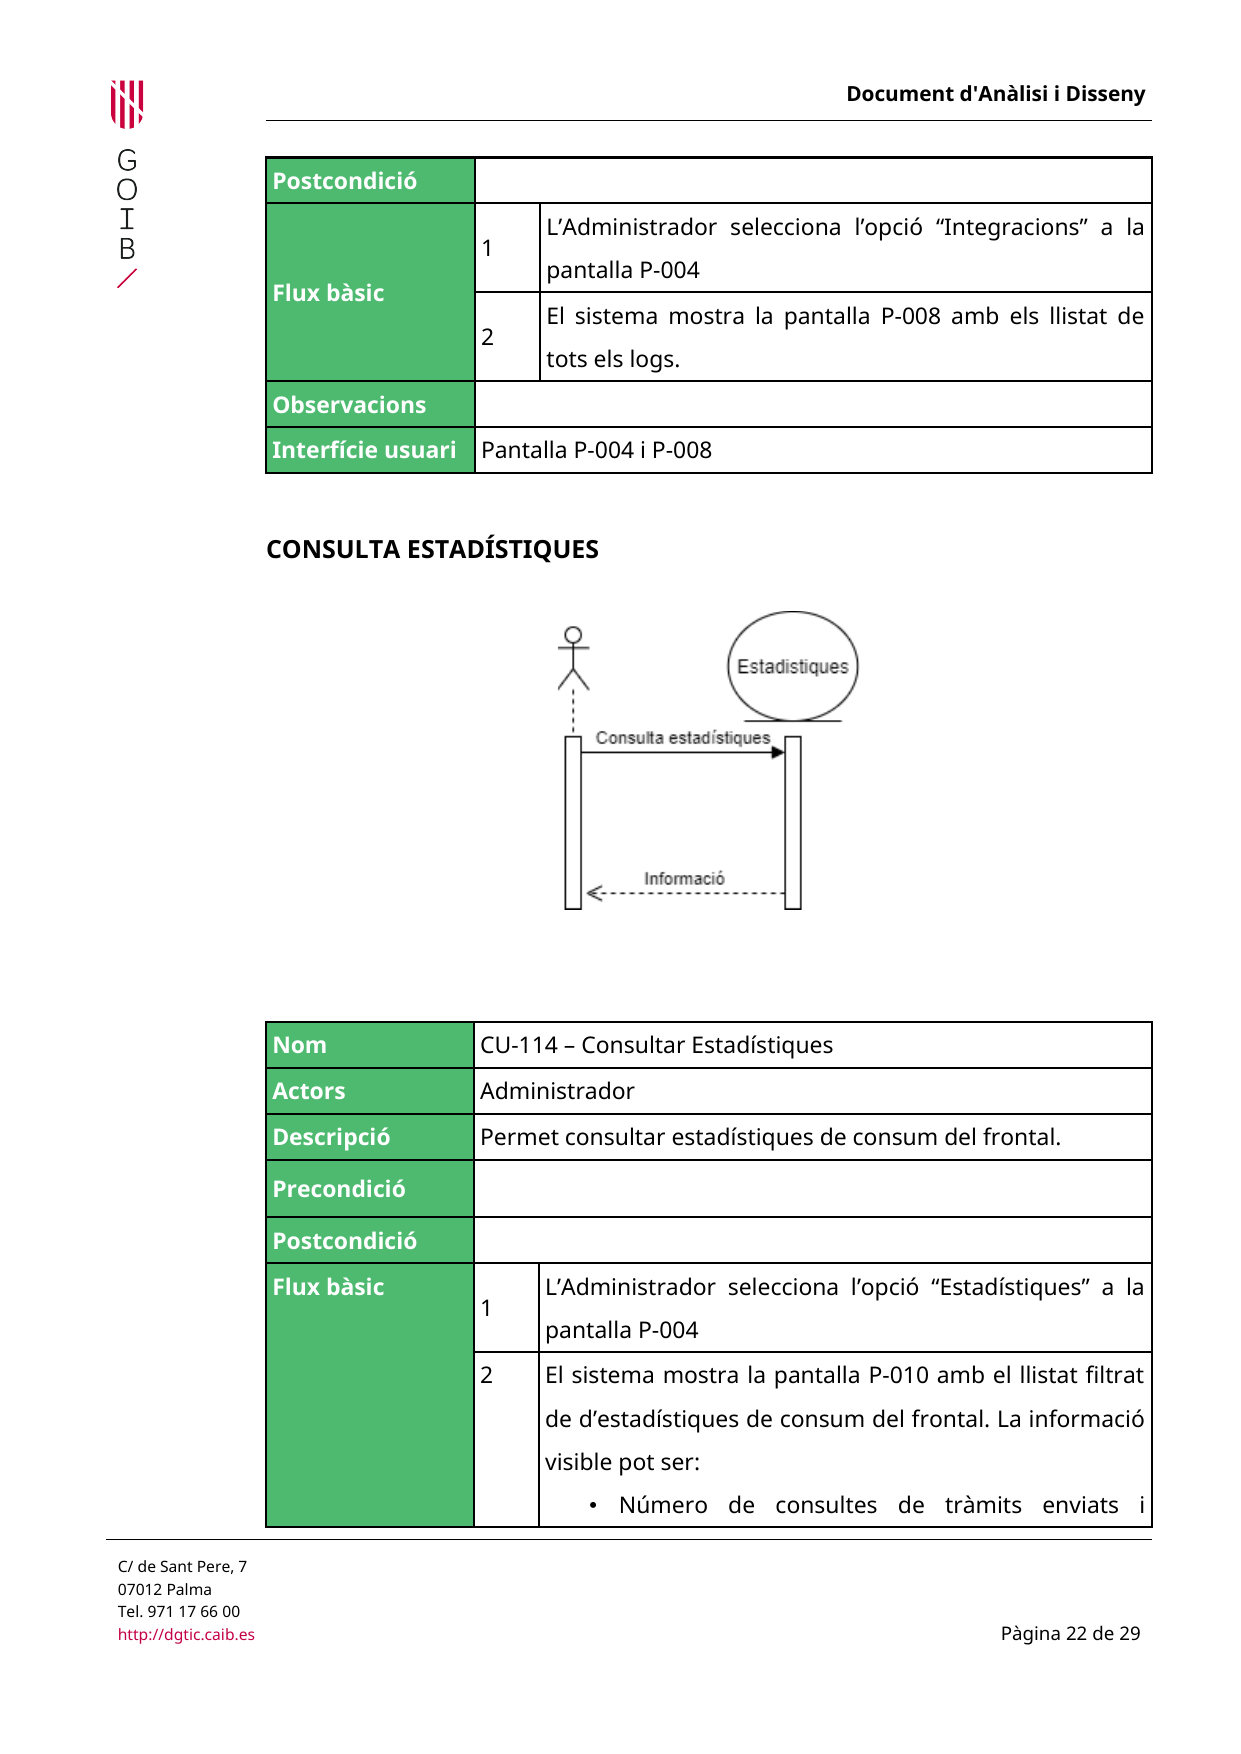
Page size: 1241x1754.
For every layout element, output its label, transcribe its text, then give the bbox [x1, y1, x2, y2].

table_cell L’Administrador selecciona l’opció “Integracions” a la pantalla P-004 [541, 204, 1151, 291]
table_cell [475, 1218, 1151, 1262]
table_cell Actors [267, 1069, 473, 1113]
table_cell 1 [475, 1264, 538, 1351]
table_cell 2 [475, 1353, 538, 1526]
picture [557, 611, 860, 910]
table_cell 1 [476, 204, 539, 291]
table_cell Interfície usuari [267, 428, 474, 472]
table_header Nom [267, 1023, 473, 1067]
table_cell L’Administrador selecciona l’opció “Estadístiques” a la pantalla P-004 [540, 1264, 1151, 1351]
table_cell Descripció [267, 1115, 473, 1159]
table_cell Administrador [475, 1069, 1151, 1113]
table_cell El sistema mostra la pantalla P-010 amb el llistat filtrat de d’estadístiques de consum del frontal. La informació visible pot ser: Número de consultes de tràmits enviats i registres Número de represes de tràmits finalitzades Número de notificacions gestionades ... [540, 1353, 1151, 1526]
table_cell Permet consultar estadístiques de consum del frontal. [475, 1115, 1151, 1159]
table_cell [476, 382, 1151, 426]
table_cell Pantalla P-004 i P-008 [476, 428, 1151, 472]
table_cell Postcondició [267, 1218, 473, 1262]
table_cell 2 [476, 293, 539, 380]
table_header CU-114 – Consultar Estadístiques [475, 1023, 1151, 1067]
table_cell Observacions [267, 382, 474, 426]
text Consulta estadístiques [266, 532, 1152, 566]
table_cell Flux bàsic [267, 204, 474, 380]
table_cell Precondició [267, 1161, 473, 1216]
table_cell Flux bàsic [267, 1264, 473, 1526]
table_cell [476, 159, 1151, 202]
table_cell [475, 1161, 1151, 1216]
table_cell El sistema mostra la pantalla P-008 amb els llistat de tots els logs. [541, 293, 1151, 380]
table_cell Postcondició [267, 159, 474, 202]
picture [82, 57, 172, 319]
